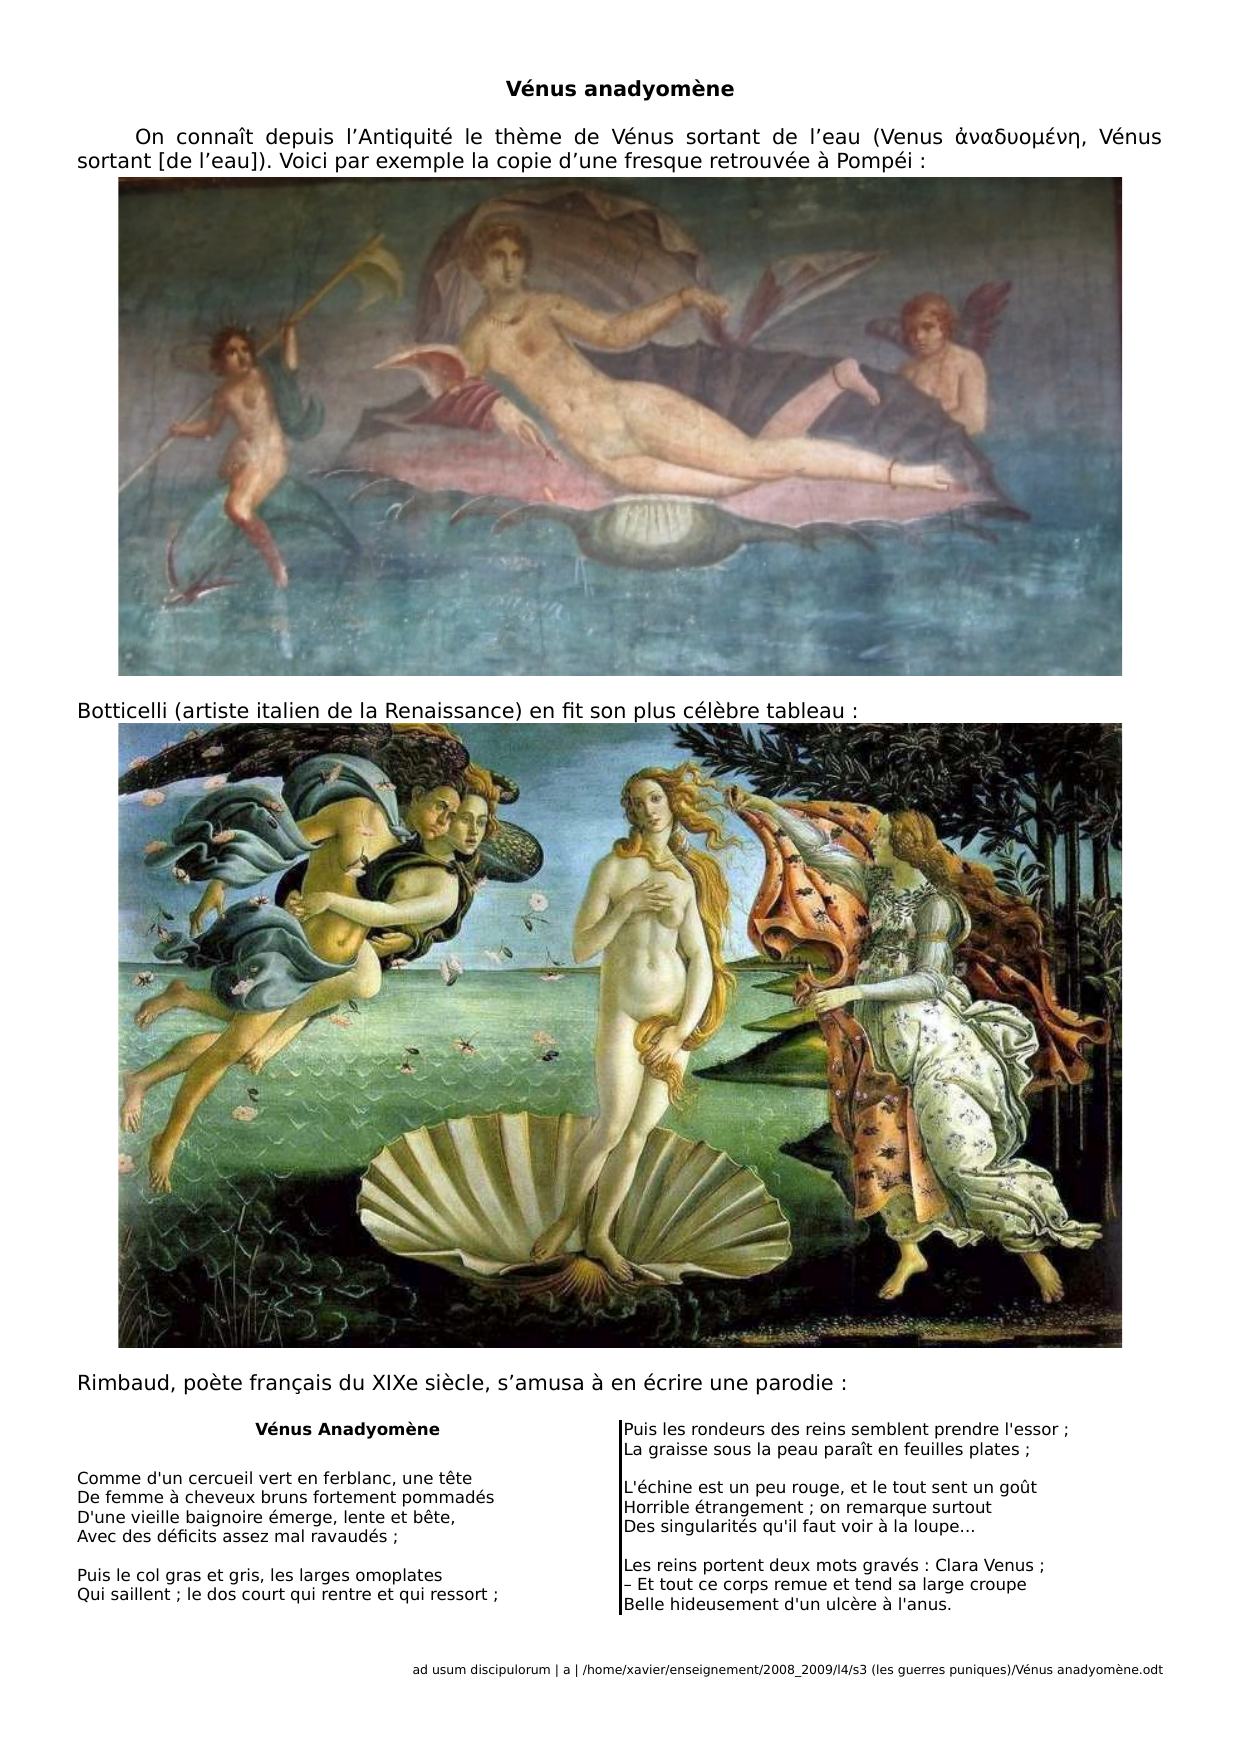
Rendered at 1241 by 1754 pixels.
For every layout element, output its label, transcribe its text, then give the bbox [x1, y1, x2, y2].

text Botticelli (artiste italien de la Renaissance) en fit son plus célèbre tableau : [77, 699, 1163, 724]
text Rimbaud, poète français du XIXe siècle, s’amusa à en écrire une parodie : [77, 1371, 1163, 1396]
text On connaît depuis l’Antiquité le thème de Vénus sortant de l’eau (Venus ἀναδυομένη, Vénus sortant [de l’eau]). Voici par exemple la copie d’une fresque retrouvée à Pompéi : [77, 125, 1163, 174]
subtitle Vénus Anadyomène [81, 1420, 614, 1439]
text Puis les rondeurs des reins semblent prendre l'essor ; La graisse sous la peau paraît en feuilles plates ; L'échine est un peu rouge, et le tout sent un goût Horrible étrangement ; on remarque surtout Des singularités qu'il faut voir à la loupe... Les reins portent deux mots gravés : Clara Venus ; – Et tout ce corps remue et tend sa large croupe Belle hideusement d'un ulcère à l'anus. [623, 1420, 1161, 1614]
picture [118, 723, 1123, 1348]
text Vénus anadyomène [77, 77, 1163, 101]
picture [118, 177, 1123, 676]
text Comme d'un cercueil vert en ferblanc, une tête De femme à cheveux bruns fortement pommadés D'une vieille baignoire émerge, lente et bête, Avec des déficits assez mal ravaudés ; Puis le col gras et gris, les larges omoplates Qui saillent ; le dos court qui rentre et qui ressort ; [77, 1469, 614, 1604]
